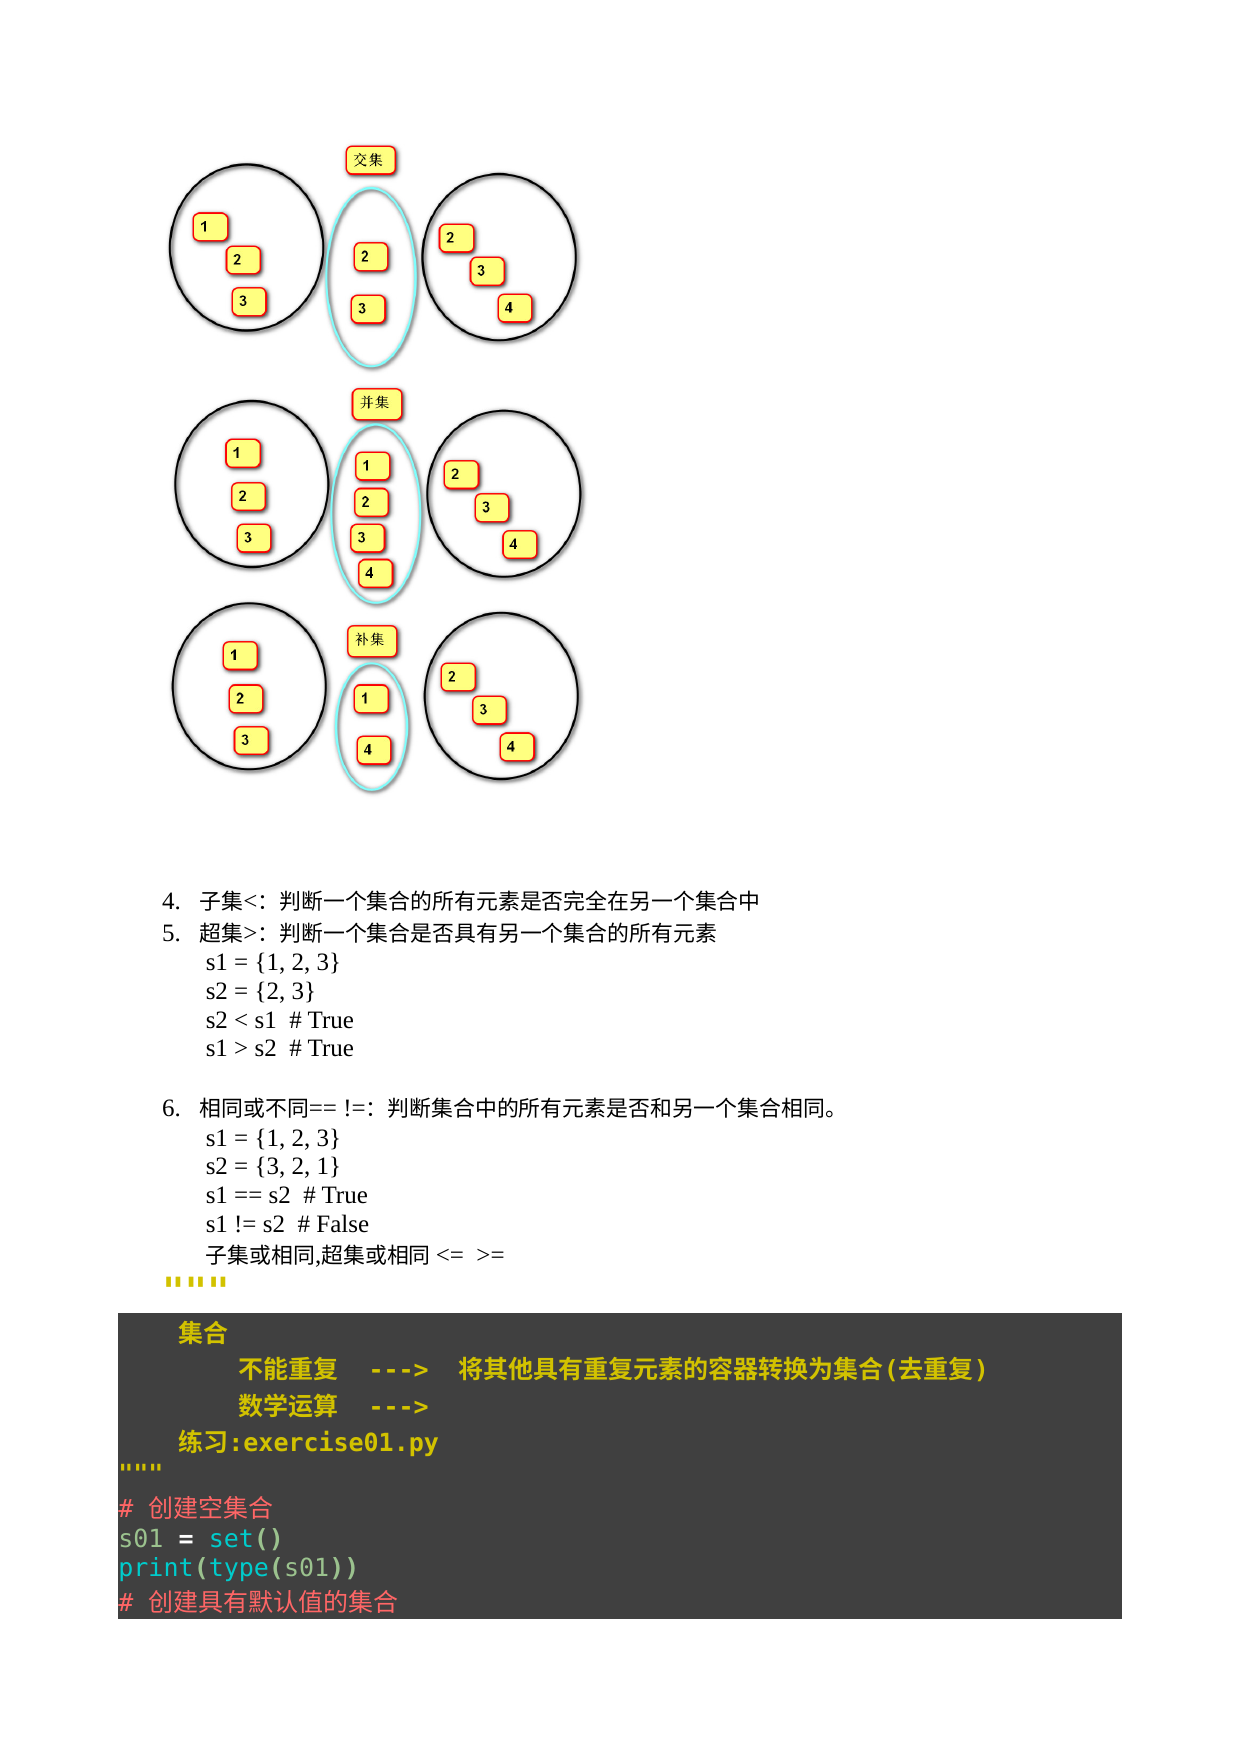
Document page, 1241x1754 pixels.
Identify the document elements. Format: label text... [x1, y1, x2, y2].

text 数学运算 ---> [118, 1386, 1122, 1422]
text s2 = {3, 2, 1} [118, 1151, 1122, 1180]
text 子集或相同,超集或相同 <= >= [162, 1238, 1122, 1269]
text """ [162, 1269, 1122, 1313]
text 练习:exercise01.py [118, 1422, 1122, 1459]
text # 创建空集合 [118, 1488, 1122, 1524]
text # 创建具有默认值的集合 [118, 1583, 1122, 1619]
text s1 != s2 # False [118, 1209, 1122, 1238]
list 超集>：判断一个集合是否具有另一个集合的所有元素 [162, 916, 1122, 947]
text s1 = {1, 2, 3} [118, 1123, 1122, 1151]
text s2 < s1 # True [118, 1005, 1122, 1033]
text 集合 [118, 1313, 1122, 1349]
list 子集<：判断一个集合的所有元素是否完全在另一个集合中 [162, 884, 1122, 916]
text s1 = {1, 2, 3} [118, 947, 1122, 976]
text s1 == s2 # True [118, 1180, 1122, 1209]
text """ [118, 1459, 1122, 1488]
text print(type(s01)) [118, 1553, 1122, 1583]
text 不能重复 ---> 将其他具有重复元素的容器转换为集合(去重复) [118, 1349, 1122, 1386]
text s2 = {2, 3} [118, 976, 1122, 1005]
text s1 > s2 # True [118, 1033, 1122, 1062]
picture [140, 118, 1101, 827]
text s01 = set() [118, 1524, 1122, 1553]
list 相同或不同== !=：判断集合中的所有元素是否和另一个集合相同。 [162, 1091, 1122, 1123]
